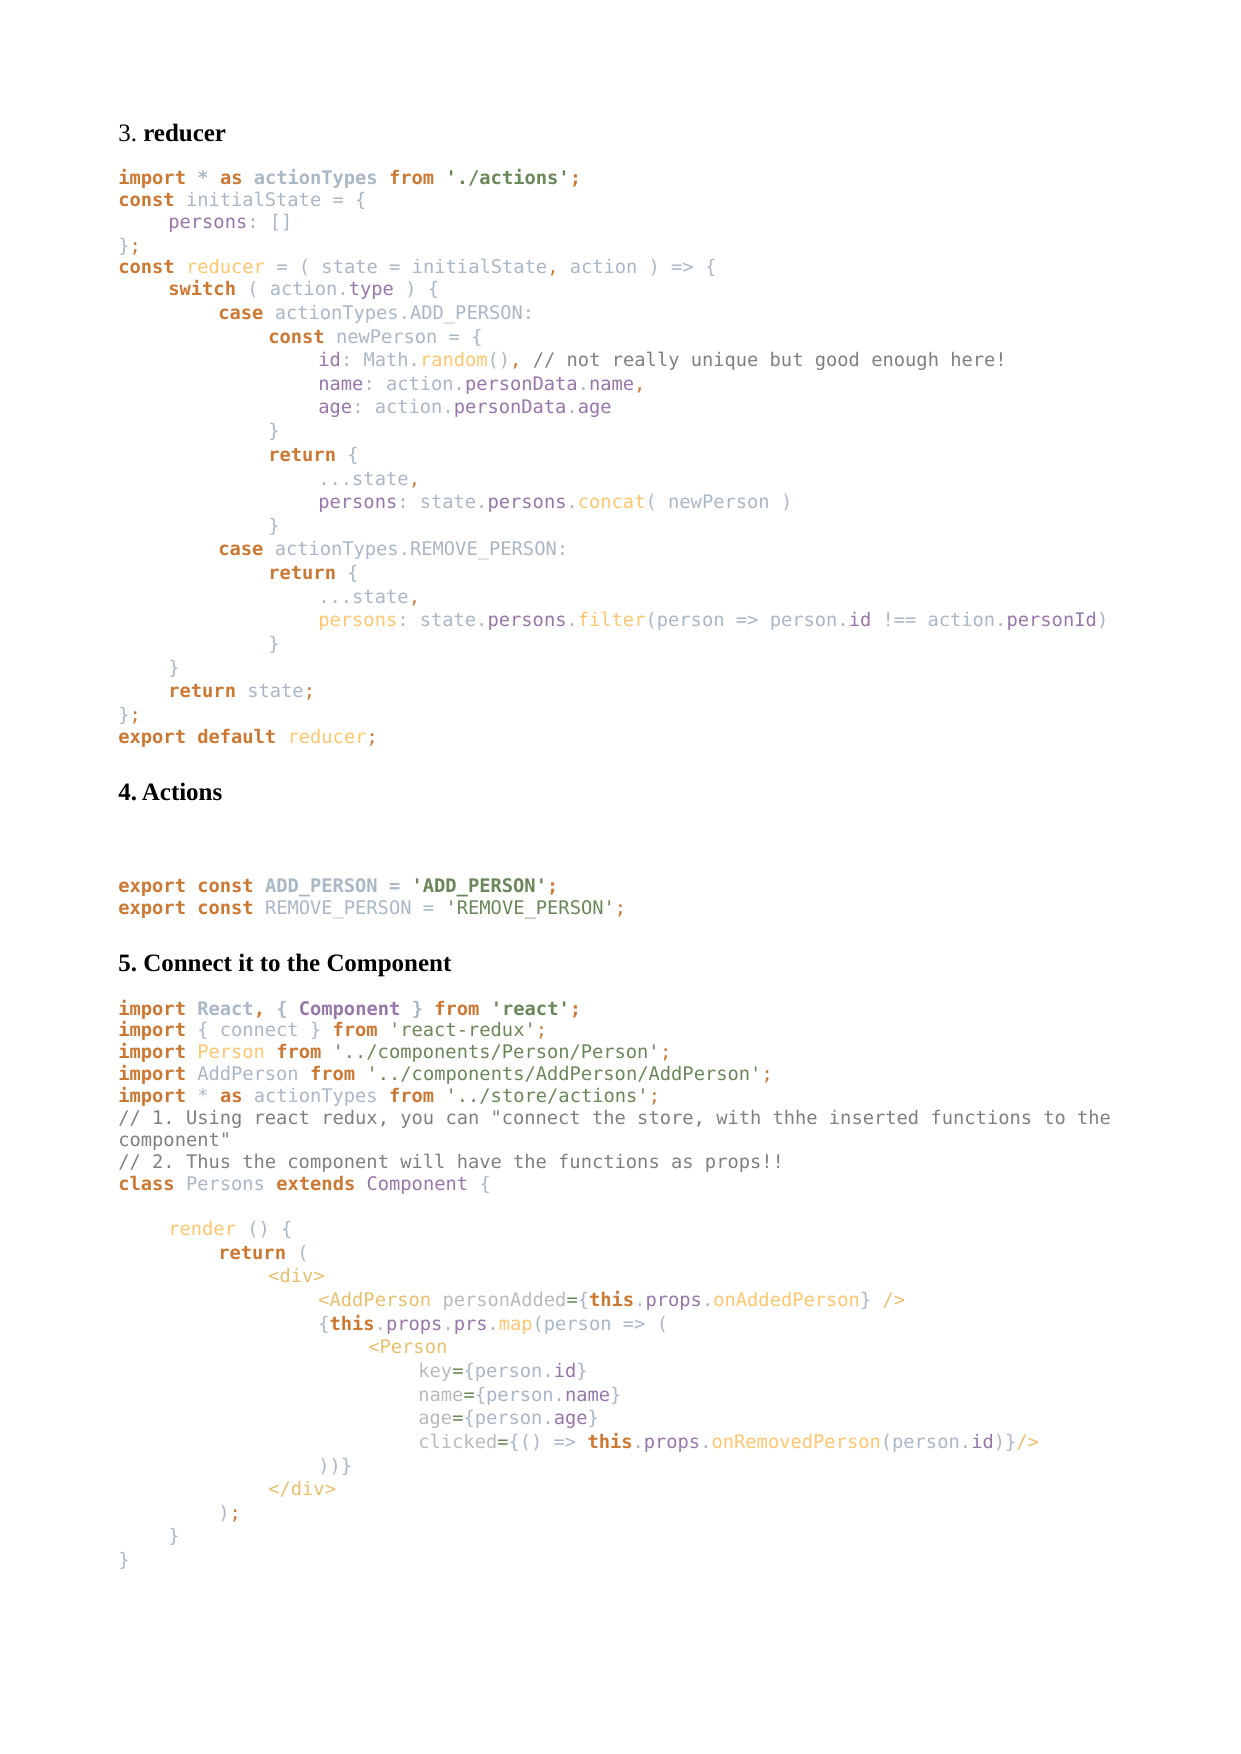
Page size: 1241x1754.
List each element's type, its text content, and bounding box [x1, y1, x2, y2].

text age={person.age} [118, 1407, 1122, 1431]
text case actionTypes.ADD_PERSON: [118, 302, 1122, 326]
text import * as actionTypes from '../store/actions'; [118, 1085, 1122, 1107]
text clicked={() => this.props.onRemovedPerson(person.id)}/> [118, 1431, 1122, 1454]
text <AddPerson personAdded={this.props.onAddedPerson} /> [118, 1289, 1122, 1313]
text const reducer = ( state = initialState, action ) => { [118, 256, 1122, 278]
text 4. Actions [118, 777, 1122, 806]
text key={person.id} [118, 1360, 1122, 1384]
text export const ADD_PERSON = 'ADD_PERSON'; [118, 875, 1122, 897]
text import React, { Component } from 'react'; [118, 998, 1122, 1019]
text }; [118, 704, 1122, 726]
text 3. reducer [118, 118, 1122, 147]
text } [118, 1526, 1122, 1549]
text switch ( action.type ) { [118, 278, 1122, 302]
text } [118, 1549, 1122, 1571]
text <Person [118, 1336, 1122, 1360]
text age: action.personData.age [118, 397, 1122, 420]
text <div> [118, 1265, 1122, 1289]
text name={person.name} [118, 1384, 1122, 1407]
text } [118, 420, 1122, 444]
text ); [118, 1502, 1122, 1526]
text import AddPerson from '../components/AddPerson/AddPerson'; [118, 1063, 1122, 1085]
text const newPerson = { [118, 326, 1122, 349]
text ...state, [118, 467, 1122, 491]
text persons: state.persons.concat( newPerson ) [118, 491, 1122, 515]
text } [118, 657, 1122, 680]
text </div> [118, 1478, 1122, 1502]
text import Person from '../components/Person/Person'; [118, 1041, 1122, 1063]
text ...state, [118, 586, 1122, 609]
text // 2. Thus the component will have the functions as props!! [118, 1151, 1122, 1173]
text } [118, 633, 1122, 657]
text render () { [118, 1218, 1122, 1242]
text class Persons extends Component { [118, 1173, 1122, 1194]
text return state; [118, 680, 1122, 704]
text }; [118, 234, 1122, 256]
text 5. Connect it to the Component [118, 948, 1122, 977]
text import { connect } from 'react-redux'; [118, 1019, 1122, 1041]
text persons: [] [118, 211, 1122, 234]
text export default reducer; [118, 726, 1122, 748]
text return { [118, 444, 1122, 467]
text {this.props.prs.map(person => ( [118, 1313, 1122, 1336]
text export const REMOVE_PERSON = 'REMOVE_PERSON'; [118, 897, 1122, 919]
text case actionTypes.REMOVE_PERSON: [118, 538, 1122, 562]
text const initialState = { [118, 189, 1122, 211]
text import * as actionTypes from './actions'; [118, 167, 1122, 189]
text id: Math.random(), // not really unique but good enough here! [118, 349, 1122, 373]
text return { [118, 562, 1122, 586]
text ))} [118, 1454, 1122, 1478]
text } [118, 515, 1122, 538]
text name: action.personData.name, [118, 373, 1122, 397]
text // 1. Using react redux, you can "connect the store, with thhe inserted functions to the component" [118, 1107, 1122, 1151]
text persons: state.persons.filter(person => person.id !== action.personId) [118, 609, 1122, 633]
text return ( [118, 1242, 1122, 1265]
